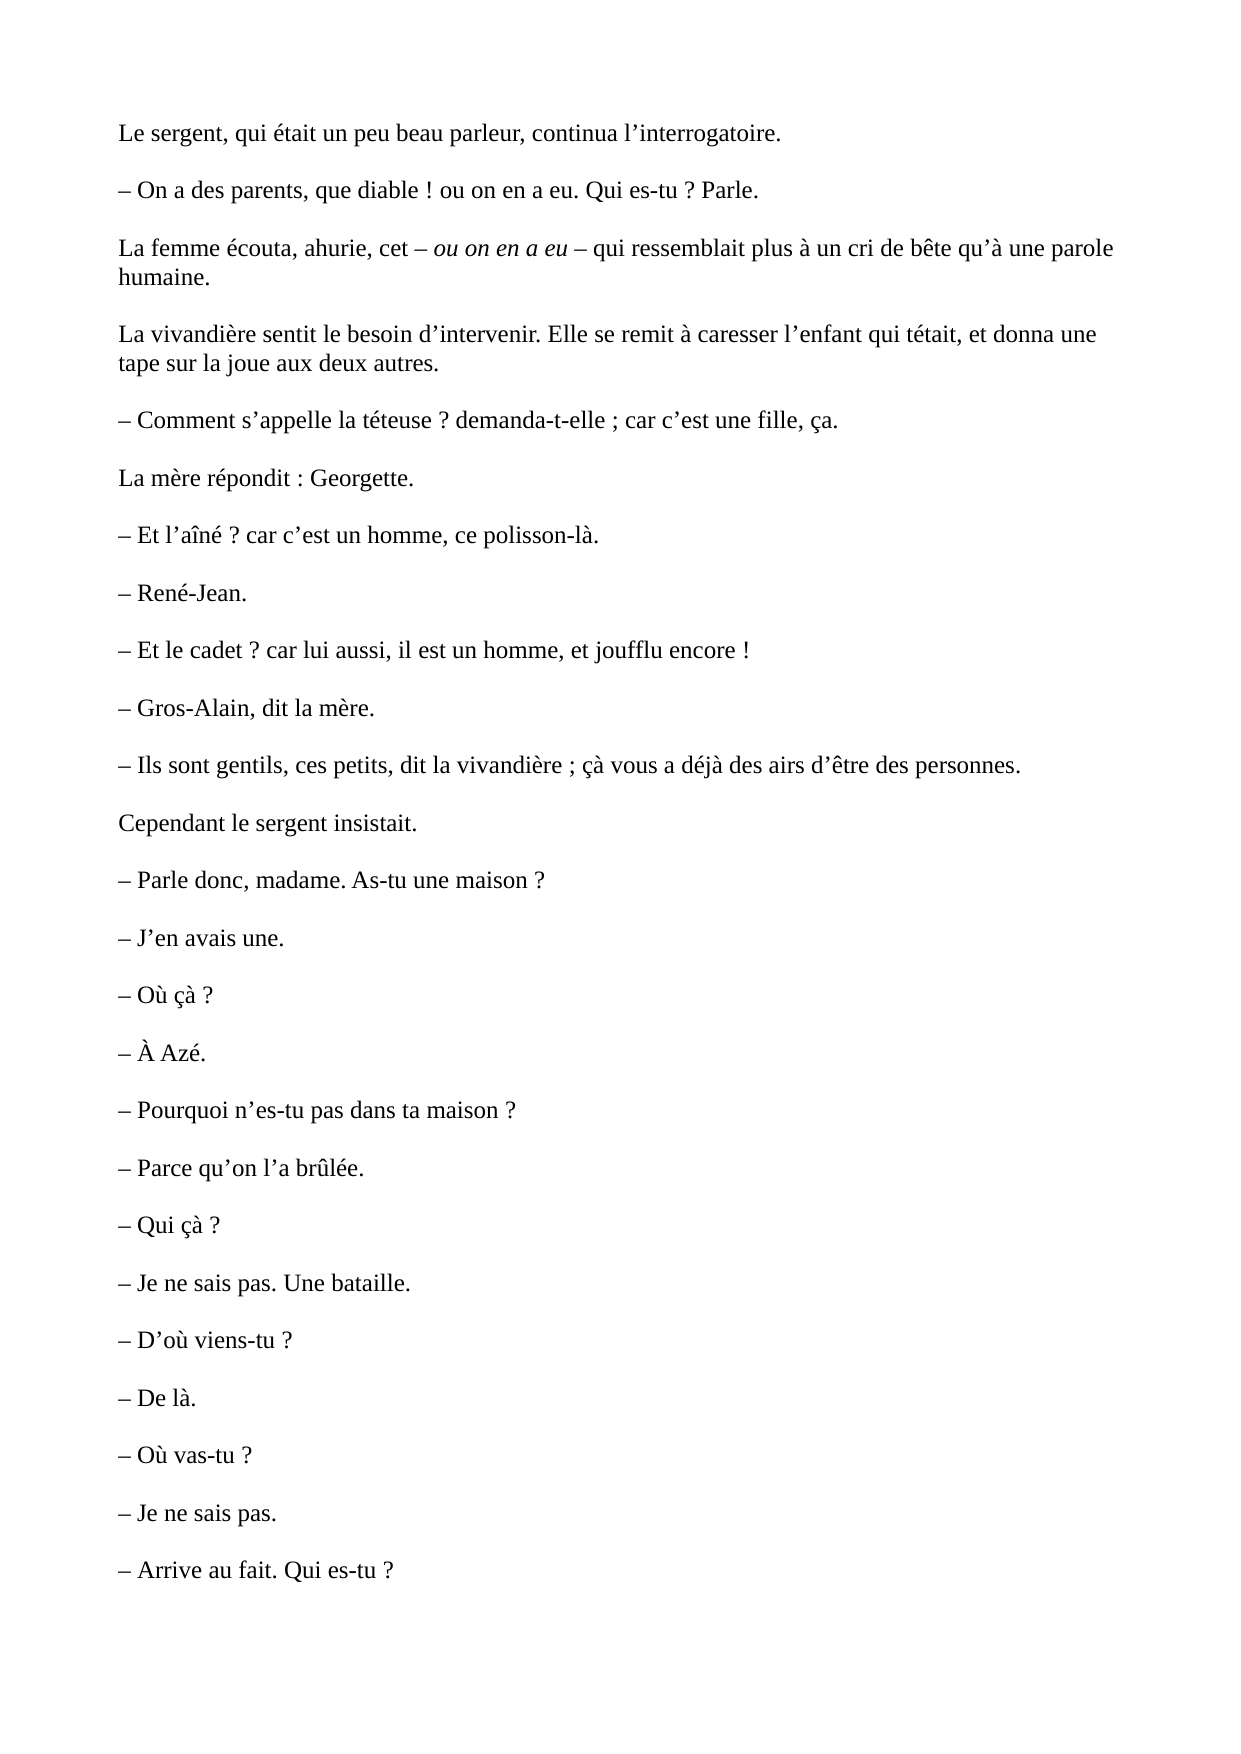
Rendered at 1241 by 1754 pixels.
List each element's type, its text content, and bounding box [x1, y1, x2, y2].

text Cependant le sergent insistait. [118, 808, 1122, 837]
text – J’en avais une. [118, 923, 1122, 952]
text – Comment s’appelle la téteuse ? demanda-t-elle ; car c’est une fille, ça. [118, 406, 1122, 434]
text – De là. [118, 1383, 1122, 1412]
text – D’où viens-tu ? [118, 1326, 1122, 1354]
text – Où vas-tu ? [118, 1441, 1122, 1469]
text – Parle donc, madame. As-tu une maison ? [118, 866, 1122, 894]
text – Et le cadet ? car lui aussi, il est un homme, et joufflu encore ! [118, 636, 1122, 664]
text – Ils sont gentils, ces petits, dit la vivandière ; çà vous a déjà des airs d’être des personnes. [118, 751, 1122, 779]
text – Arrive au fait. Qui es-tu ? [118, 1556, 1122, 1584]
text – On a des parents, que diable ! ou on en a eu. Qui es-tu ? Parle. [118, 176, 1122, 204]
text – Qui çà ? [118, 1211, 1122, 1239]
text – René-Jean. [118, 578, 1122, 607]
text – Où çà ? [118, 981, 1122, 1009]
text La vivandière sentit le besoin d’intervenir. Elle se remit à caresser l’enfant qui tétait, et donna une tape sur la joue aux deux autres. [118, 319, 1122, 377]
text – À Azé. [118, 1038, 1122, 1067]
text – Gros-Alain, dit la mère. [118, 693, 1122, 722]
text Le sergent, qui était un peu beau parleur, continua l’interrogatoire. [118, 118, 1122, 147]
text – Je ne sais pas. [118, 1498, 1122, 1527]
text – Pourquoi n’es-tu pas dans ta maison ? [118, 1096, 1122, 1124]
text La mère répondit : Georgette. [118, 463, 1122, 492]
text – Et l’aîné ? car c’est un homme, ce polisson-là. [118, 521, 1122, 549]
text – Je ne sais pas. Une bataille. [118, 1268, 1122, 1297]
text – Parce qu’on l’a brûlée. [118, 1153, 1122, 1182]
text La femme écouta, ahurie, cet – ou on en a eu – qui ressemblait plus à un cri de bête qu’à une parole humaine. [118, 233, 1122, 291]
